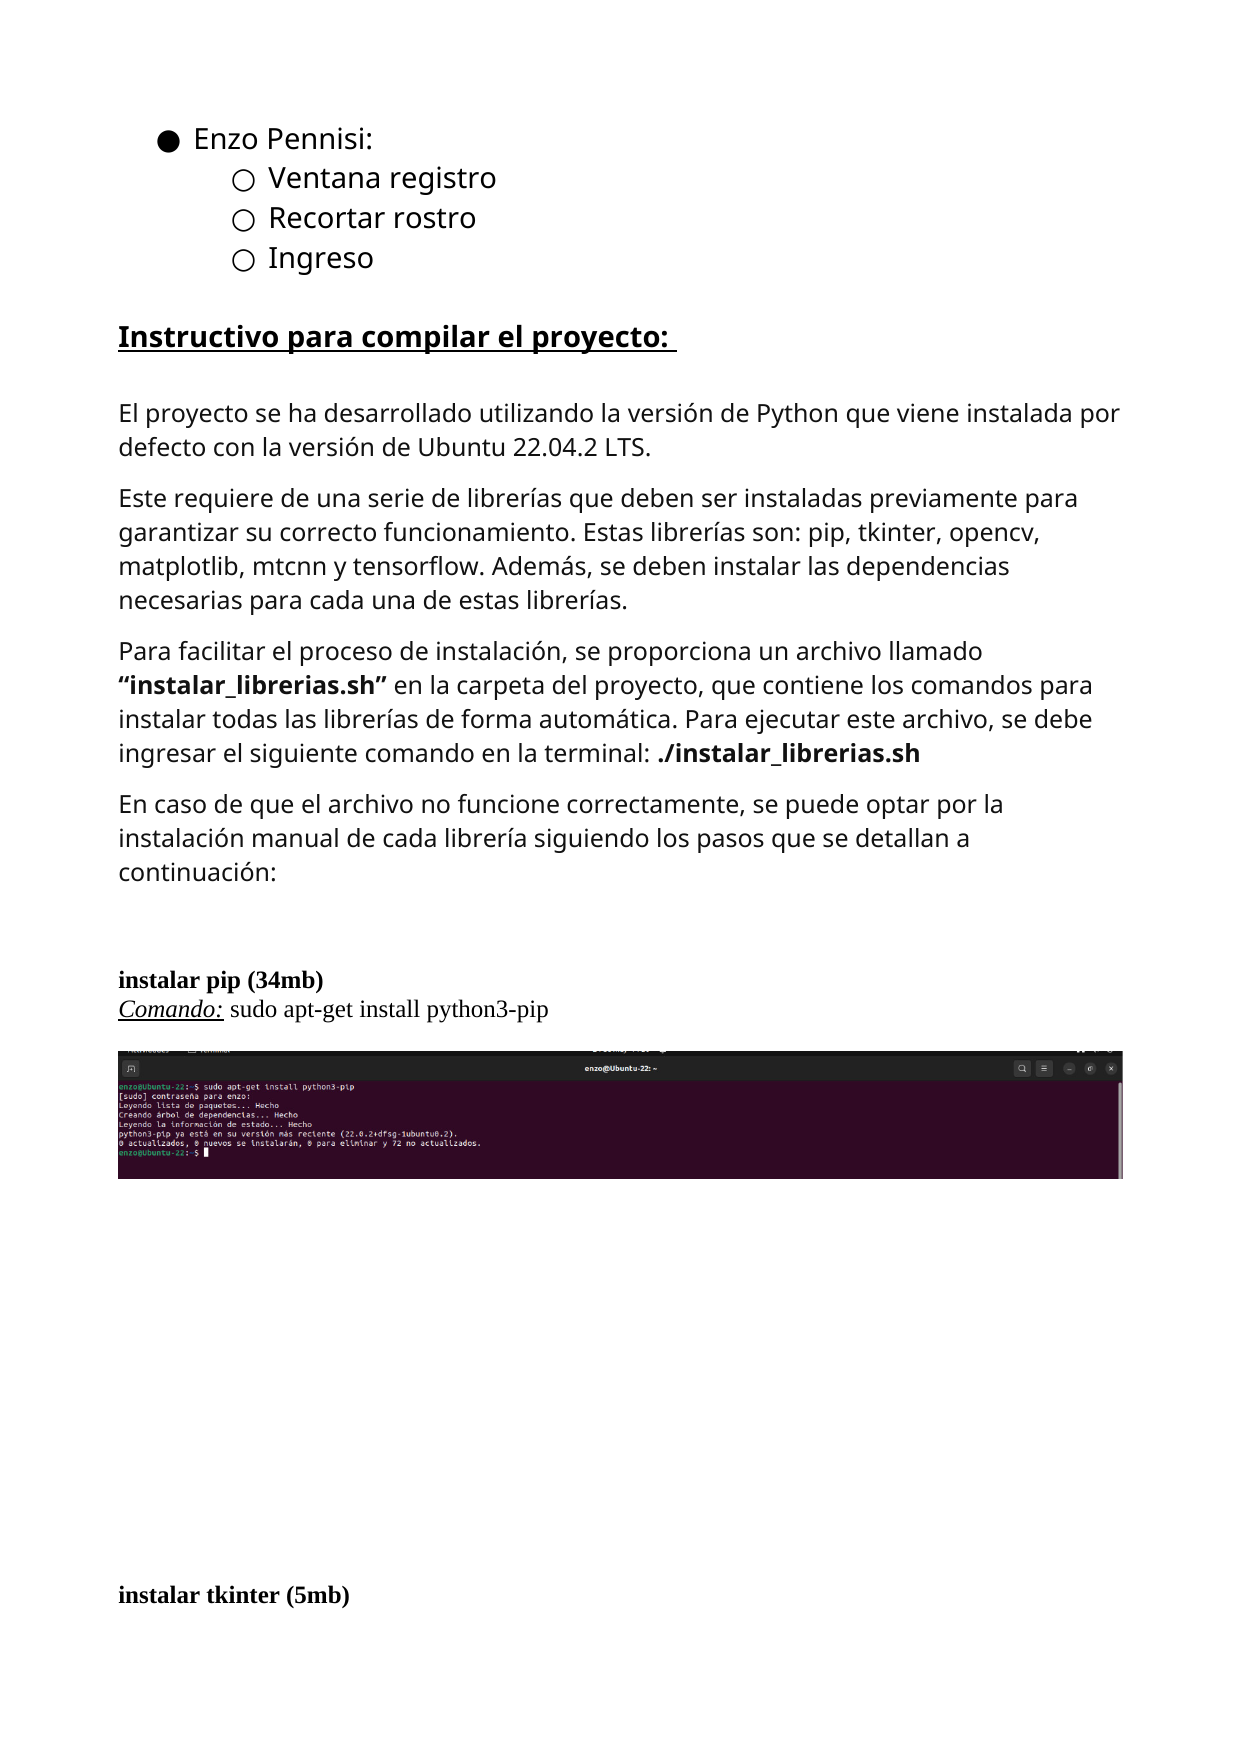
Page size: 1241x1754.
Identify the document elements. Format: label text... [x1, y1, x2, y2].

text Para facilitar el proceso de instalación, se proporciona un archivo llamado “instalar_librerias.sh” en la carpeta del proyecto, que contiene los comandos para instalar todas las librerías de forma automática. Para ejecutar este archivo, se debe ingresar el siguiente comando en la terminal: ./instalar_librerias.sh [118, 634, 1122, 770]
text instalar tkinter (5mb) [118, 1581, 1122, 1609]
text Instructivo para compilar el proyecto: [118, 317, 1122, 356]
list Enzo Pennisi: [156, 118, 1122, 158]
list Ventana registro [231, 158, 1122, 197]
text Este requiere de una serie de librerías que deben ser instaladas previamente para garantizar su correcto funcionamiento. Estas librerías son: pip, tkinter, opencv, matplotlib, mtcnn y tensorflow. Además, se deben instalar las dependencias necesarias para cada una de estas librerías. [118, 481, 1122, 617]
picture [118, 1051, 1123, 1067]
text instalar pip (34mb) [118, 965, 1122, 994]
text El proyecto se ha desarrollado utilizando la versión de Python que viene instalada por defecto con la versión de Ubuntu 22.04.2 LTS. [118, 396, 1122, 464]
text Comando: sudo apt-get install python3-pip [118, 994, 1122, 1023]
list Recortar rostro [231, 197, 1122, 237]
list Ingreso [231, 237, 1122, 277]
text En caso de que el archivo no funcione correctamente, se puede optar por la instalación manual de cada librería siguiendo los pasos que se detallan a continuación: [118, 787, 1122, 889]
